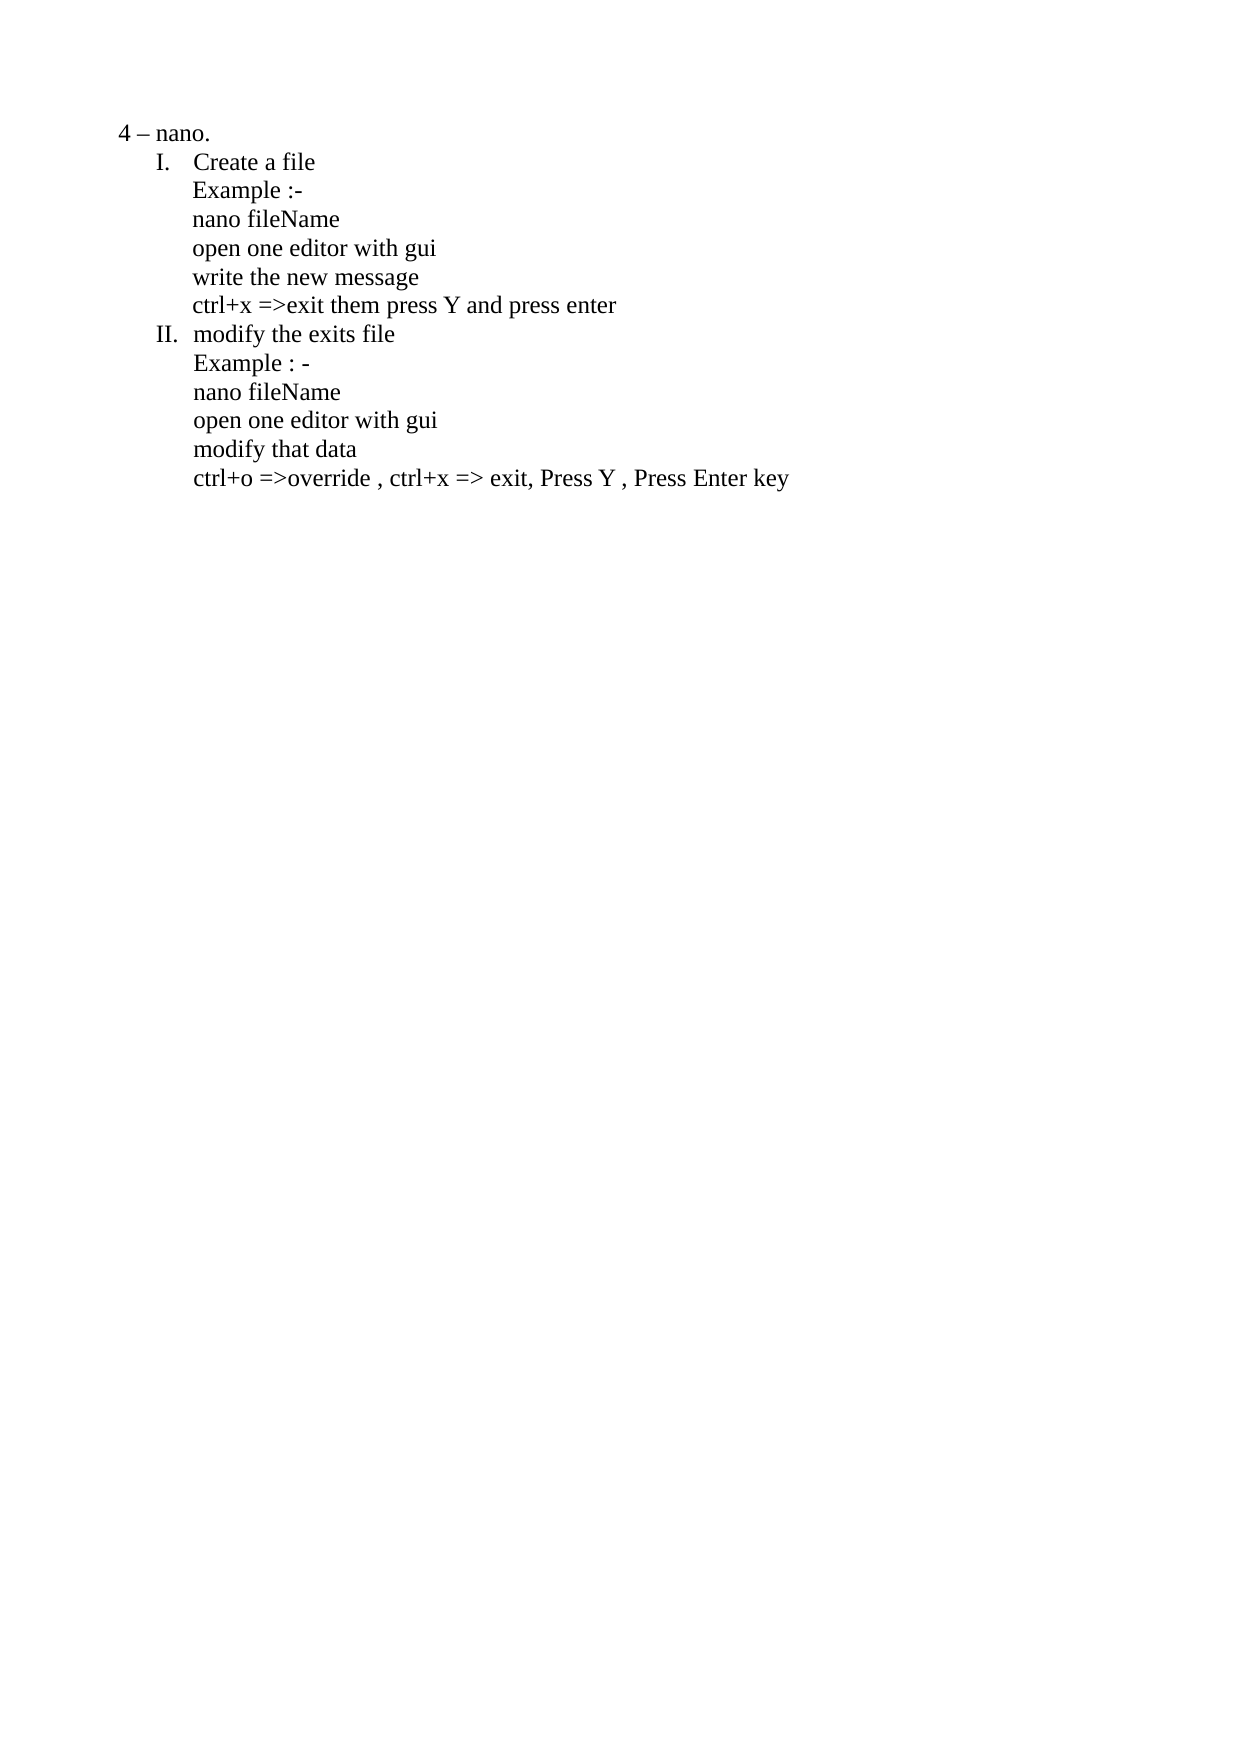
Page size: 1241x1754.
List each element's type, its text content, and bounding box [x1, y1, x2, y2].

list modify that data [156, 434, 1122, 463]
list Create a file [156, 147, 1122, 176]
text open one editor with gui [118, 233, 1122, 262]
list Example : - [156, 348, 1122, 377]
text 4 – nano. [118, 118, 1122, 147]
text Example :- [118, 176, 1122, 204]
list ctrl+o =>override , ctrl+x => exit, Press Y , Press Enter key [156, 463, 1122, 492]
list open one editor with gui [156, 406, 1122, 434]
text write the new message [118, 262, 1122, 291]
list nano fileName [156, 377, 1122, 406]
text nano fileName [118, 204, 1122, 233]
list modify the exits file [156, 319, 1122, 348]
text ctrl+x =>exit them press Y and press enter [118, 291, 1122, 319]
